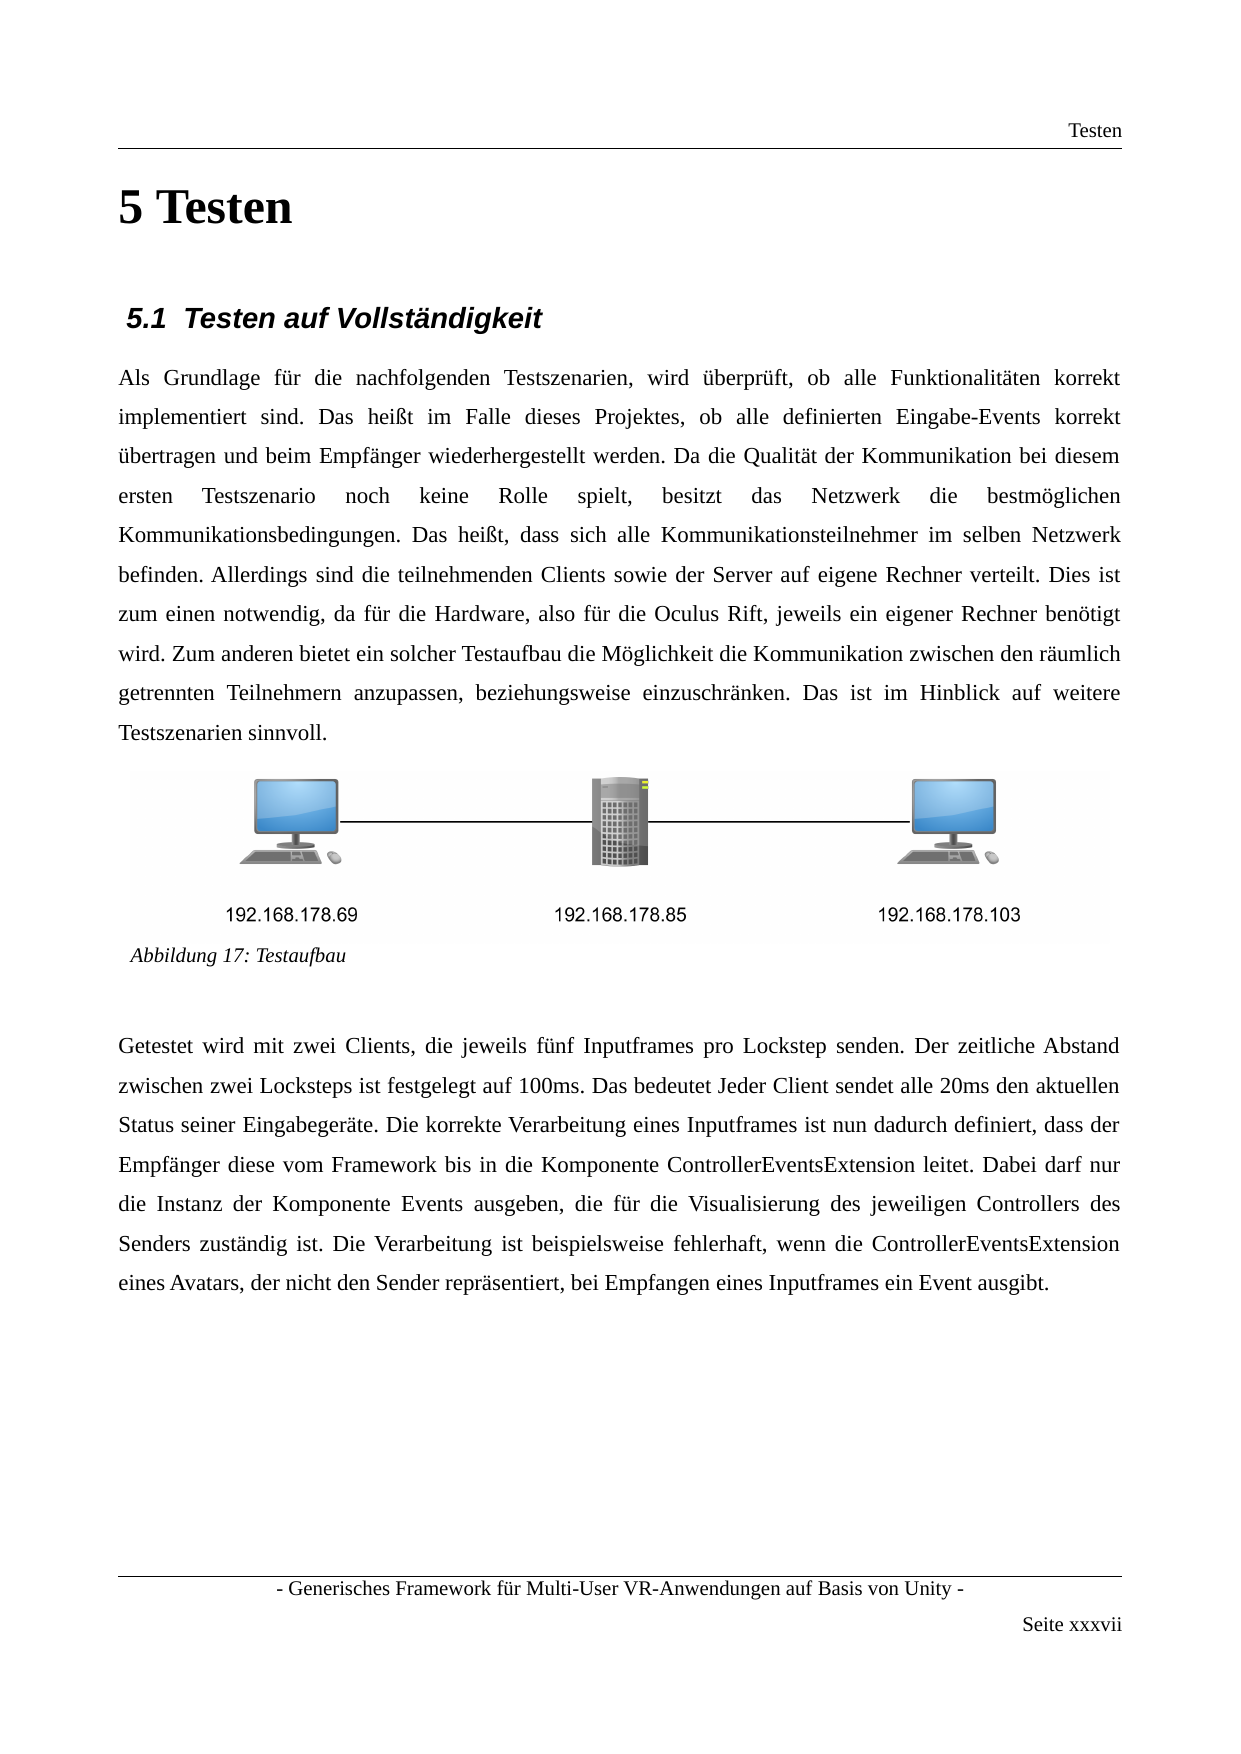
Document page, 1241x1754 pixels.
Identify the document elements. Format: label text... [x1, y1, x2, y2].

subtitle Testen auf Vollständigkeit [118, 301, 1122, 334]
text Getestet wird mit zwei Clients, die jeweils fünf Inputframes pro Lockstep senden. Der zeitliche Abstand zwischen zwei Locksteps ist festgelegt auf 100ms. Das bedeutet Jeder Client sendet alle 20ms den aktuellen Status seiner Eingabegeräte. Die korrekte Verarbeitung eines Inputframes ist nun dadurch definiert, dass der Empfänger diese vom Framework bis in die Komponente ControllerEventsExtension leitet. Dabei darf nur die Instanz der Komponente Events ausgeben, die für die Visualisierung des jeweiligen Controllers des Senders zuständig ist. Die Verarbeitung ist beispielsweise fehlerhaft, wenn die ControllerEventsExtension eines Avatars, der nicht den Sender repräsentiert, bei Empfangen eines Inputframes ein Event ausgibt. [118, 1032, 1122, 1296]
text Als Grundlage für die nachfolgenden Testszenarien, wird überprüft, ob alle Funktionalitäten korrekt implementiert sind. Das heißt im Falle dieses Projektes, ob alle definierten Eingabe-Events korrekt übertragen und beim Empfänger wiederhergestellt werden. Da die Qualität der Kommunikation bei diesem ersten Testszenario noch keine Rolle spielt, besitzt das Netzwerk die bestmöglichen Kommunikationsbedingungen. Das heißt, dass sich alle Kommunikationsteilnehmer im selben Netzwerk befinden. Allerdings sind die teilnehmenden Clients sowie der Server auf eigene Rechner verteilt. Dies ist zum einen notwendig, da für die Hardware, also für die Oculus Rift, jeweils ein eigener Rechner benötigt wird. Zum anderen bietet ein solcher Testaufbau die Möglichkeit die Kommunikation zwischen den räumlich getrennten Teilnehmern anzupassen, beziehungsweise einzuschränken. Das ist im Hinblick auf weitere Testszenarien sinnvoll. [118, 364, 1122, 745]
picture [130, 771, 1110, 944]
text Abbildung 17: Testaufbau [130, 944, 1110, 967]
subtitle Testen [118, 177, 1122, 234]
